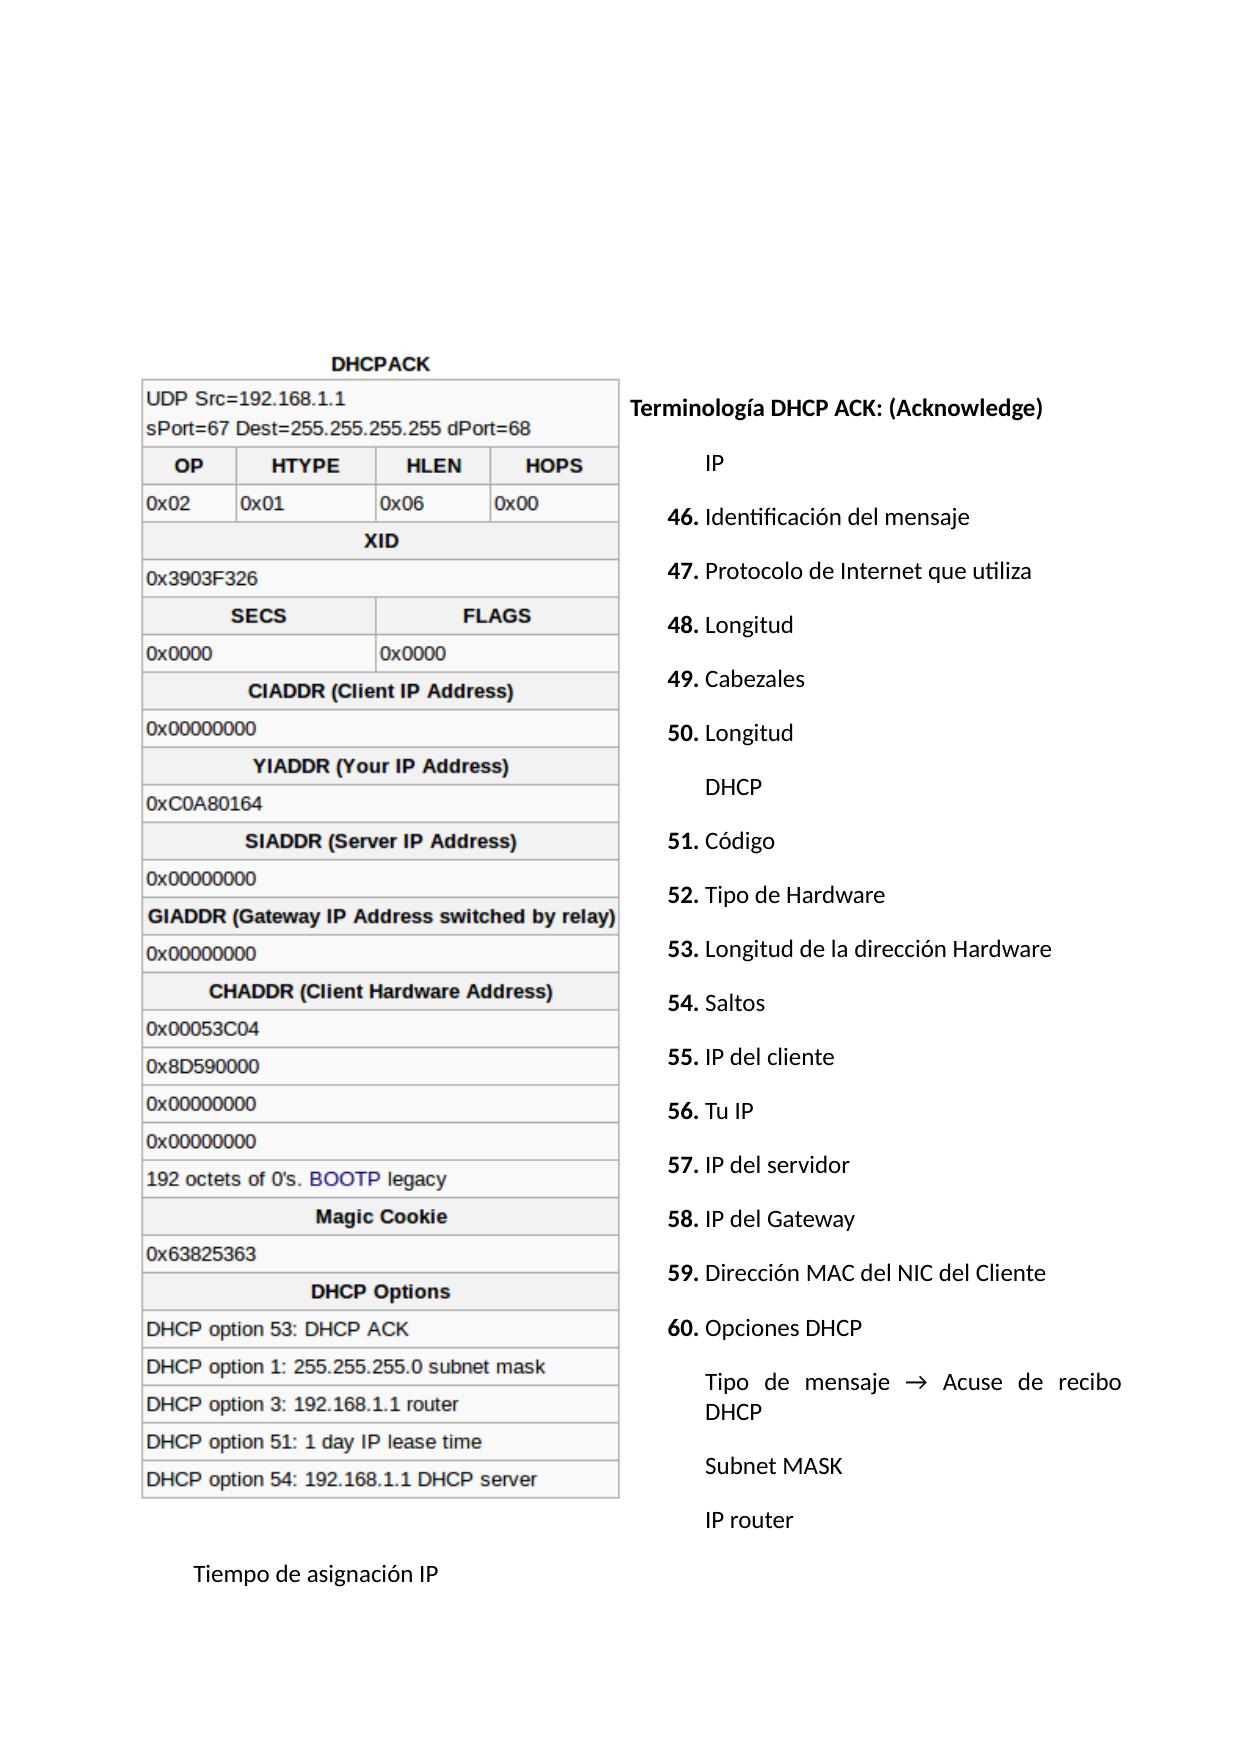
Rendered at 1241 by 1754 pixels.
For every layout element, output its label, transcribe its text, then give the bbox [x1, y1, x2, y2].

list Tiempo de asignación IP [156, 1558, 1122, 1589]
list Código [630, 825, 1122, 856]
list Identificación del mensaje [630, 501, 1122, 531]
list Saltos [630, 987, 1122, 1018]
list DHCP [630, 771, 1122, 802]
list IP del servidor [630, 1149, 1122, 1180]
list Longitud de la dirección Hardware [630, 933, 1122, 964]
list Subnet MASK [630, 1450, 1122, 1481]
list Protocolo de Internet que utiliza [630, 555, 1122, 585]
list Tu IP [630, 1095, 1122, 1126]
list Tipo de mensaje → Acuse de recibo DHCP [630, 1366, 1122, 1427]
list Cabezales [630, 663, 1122, 693]
list Dirección MAC del NIC del Cliente [630, 1258, 1122, 1288]
picture [137, 352, 630, 1513]
list IP del Gateway [630, 1203, 1122, 1234]
list IP del cliente [630, 1041, 1122, 1072]
list Longitud [630, 717, 1122, 747]
list Opciones DHCP [630, 1312, 1122, 1342]
list Tipo de Hardware [630, 879, 1122, 910]
list IP [630, 447, 1122, 477]
list IP router [156, 1504, 1122, 1535]
list Longitud [630, 609, 1122, 639]
text Terminología DHCP ACK: (Acknowledge) [630, 393, 1122, 423]
